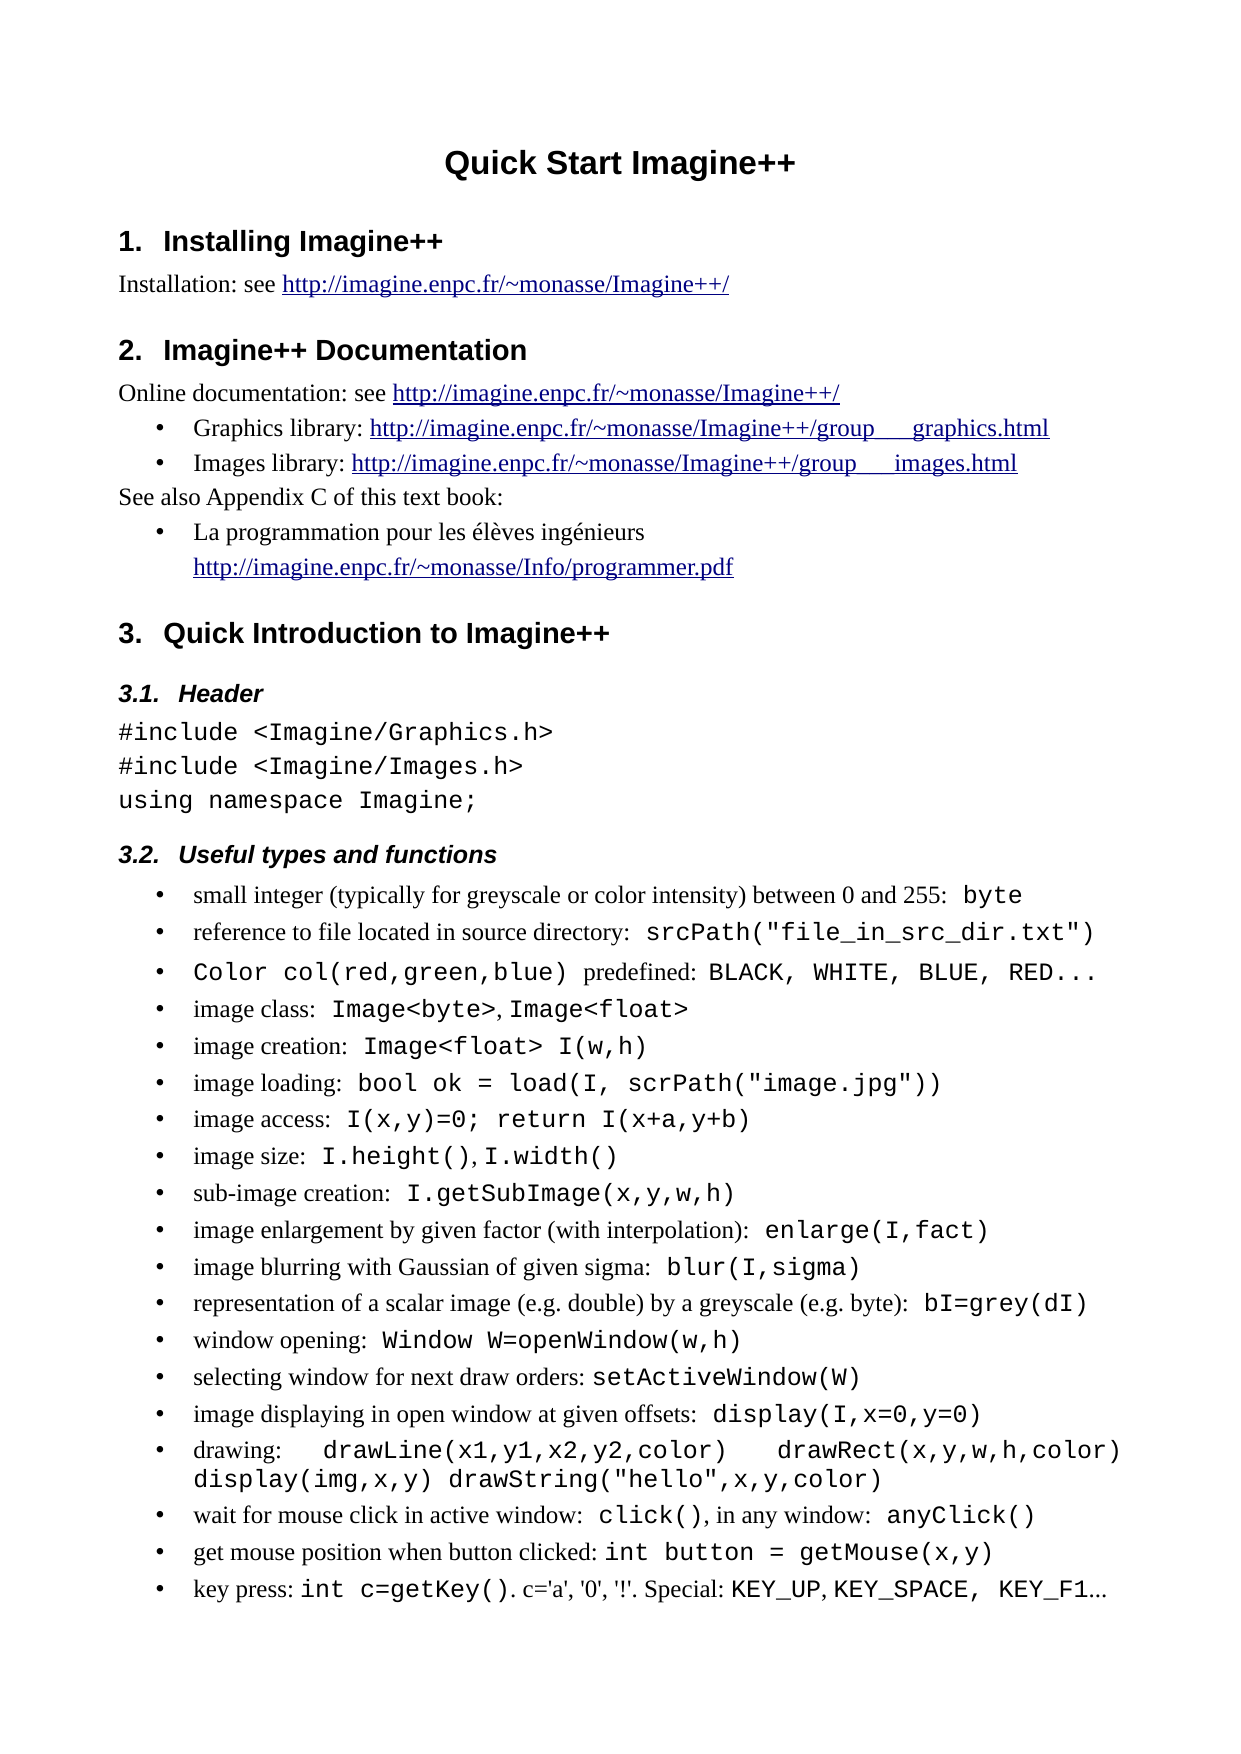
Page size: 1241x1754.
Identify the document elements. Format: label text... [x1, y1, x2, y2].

list image enlargement by given factor (with interpolation): enlarge(I,fact) [156, 1215, 1122, 1246]
list representation of a scalar image (e.g. double) by a greyscale (e.g. byte): bI=grey(dI) [156, 1288, 1122, 1319]
text Online documentation: see http://imagine.enpc.fr/~monasse/Imagine++/ [118, 378, 1122, 407]
list image displaying in open window at given offsets: display(I,x=0,y=0) [156, 1399, 1122, 1429]
list image access: I(x,y)=0; return I(x+a,y+b) [156, 1104, 1122, 1135]
list Images library: http://imagine.enpc.fr/~monasse/Imagine++/group___images.html [156, 448, 1122, 476]
list get mouse position when button clicked: int button = getMouse(x,y) [156, 1537, 1122, 1568]
list window opening: Window W=openWindow(w,h) [156, 1325, 1122, 1356]
list image size: I.height(), I.width() [156, 1141, 1122, 1172]
text #include <Imagine/Images.h> [118, 754, 1122, 782]
subtitle Imagine++ Documentation [118, 333, 1122, 367]
list sub-image creation: I.getSubImage(x,y,w,h) [156, 1178, 1122, 1209]
list image creation: Image<float> I(w,h) [156, 1031, 1122, 1062]
list image loading: bool ok = load(I, scrPath("image.jpg")) [156, 1068, 1122, 1099]
text #include <Imagine/Graphics.h> [118, 719, 1122, 748]
list drawing: drawLine(x1,y1,x2,y2,color) drawRect(x,y,w,h,color) display(img,x,y) drawString("hello",x,y,color) [156, 1436, 1122, 1495]
list http://imagine.enpc.fr/~monasse/Info/programmer.pdf [156, 552, 1122, 581]
list La programmation pour les élèves ingénieurs [156, 517, 1122, 546]
subtitle Quick Start Imagine++ [118, 143, 1122, 182]
subtitle Installing Imagine++ [118, 223, 1122, 257]
list Graphics library: http://imagine.enpc.fr/~monasse/Imagine++/group___graphics.html [156, 413, 1122, 442]
list selecting window for next draw orders: setActiveWindow(W) [156, 1362, 1122, 1393]
list key press: int c=getKey(). c='a', '0', '!'. Special: KEY_UP, KEY_SPACE, KEY_F1... [156, 1574, 1122, 1605]
list wait for mouse click in active window: click(), in any window: anyClick() [156, 1501, 1122, 1531]
list Color col(red,green,blue) predefined: BLACK, WHITE, BLUE, RED... [156, 954, 1122, 988]
subtitle Useful types and functions [118, 840, 1122, 869]
subtitle Quick Introduction to Imagine++ [118, 616, 1122, 649]
text using namespace Imagine; [118, 788, 1122, 816]
list image class: Image<byte>, Image<float> [156, 994, 1122, 1025]
list image blurring with Gaussian of given sigma: blur(I,sigma) [156, 1252, 1122, 1282]
list reference to file located in source directory: srcPath("file_in_src_dir.txt") [156, 917, 1122, 948]
text Installation: see http://imagine.enpc.fr/~monasse/Imagine++/ [118, 269, 1122, 298]
subtitle Header [118, 679, 1122, 708]
list small integer (typically for greyscale or color intensity) between 0 and 255: byte [156, 881, 1122, 911]
text See also Appendix C of this text book: [118, 482, 1122, 511]
